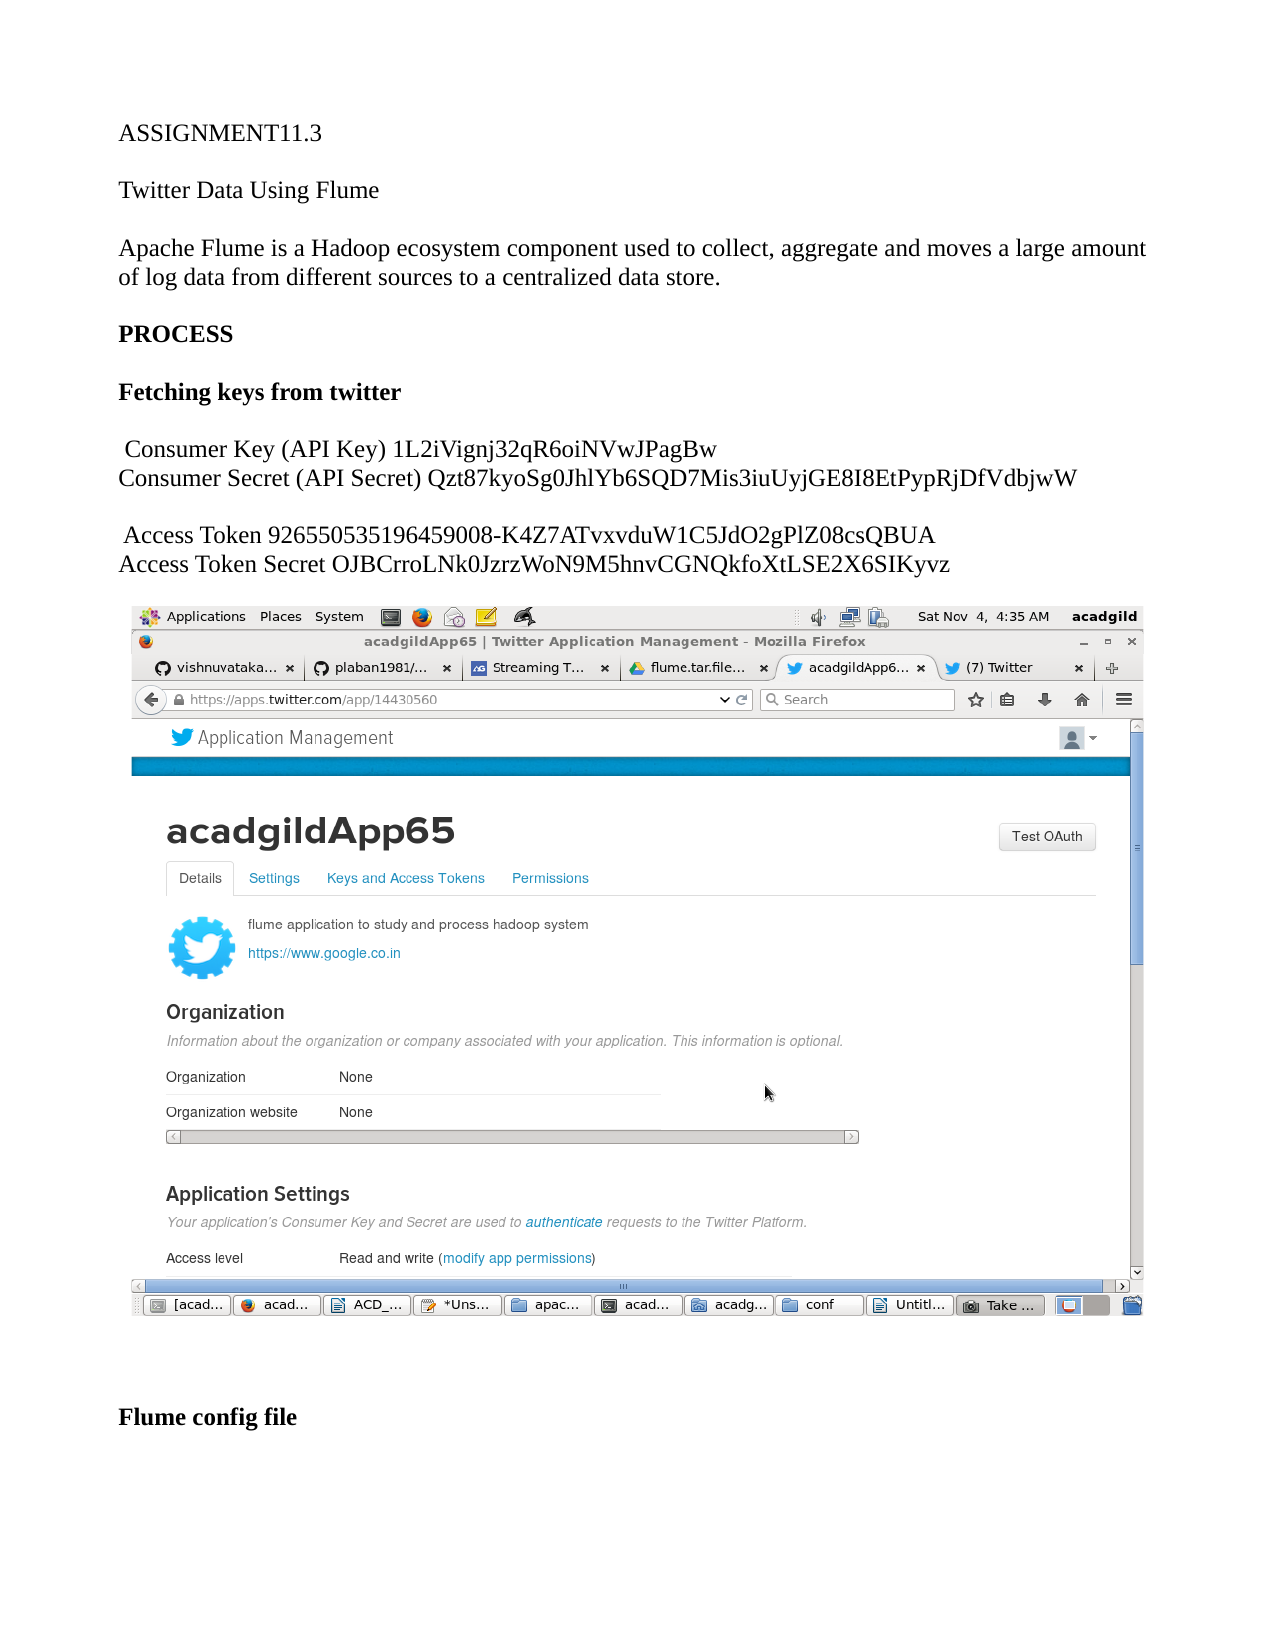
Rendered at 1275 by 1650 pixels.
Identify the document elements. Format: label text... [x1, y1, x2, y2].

text Consumer Secret (API Secret) Qzt87kyoSg0JhlYb6SQD7Mis3iuUyjGE8I8EtPypRjDfVdbjwW [118, 463, 1157, 492]
text Consumer Key (API Key) 1L2iVignj32qR6oiNVwJPagBw [118, 434, 1157, 463]
text Twitter Data Using Flume [118, 176, 1157, 204]
text Fetching keys from twitter [118, 377, 1157, 406]
picture [131, 606, 1144, 1316]
text PROCESS [118, 319, 1157, 348]
text Access Token 926550535196459008-K4Z7ATvxvduW1C5JdO2gPlZ08csQBUA [118, 521, 1157, 549]
text Flume config file [118, 1402, 1157, 1431]
text ASSIGNMENT11.3 [118, 118, 1157, 147]
text Apache Flume is a Hadoop ecosystem component used to collect, aggregate and moves a large amount of log data from different sources to a centralized data store. [118, 233, 1157, 291]
text Access Token Secret OJBCrroLNk0JzrzWoN9M5hnvCGNQkfoXtLSE2X6SIKyvz [118, 549, 1157, 578]
